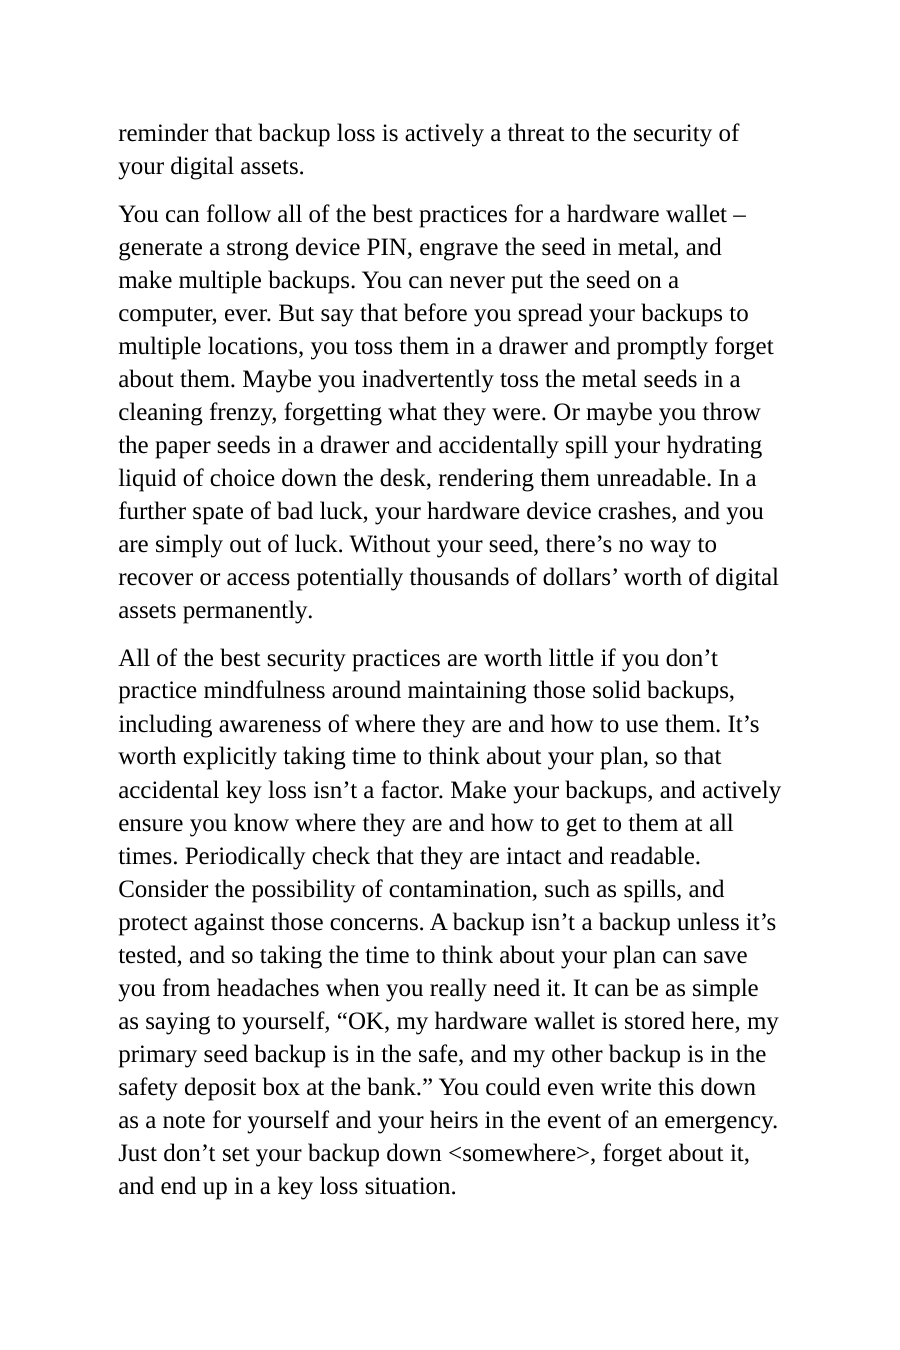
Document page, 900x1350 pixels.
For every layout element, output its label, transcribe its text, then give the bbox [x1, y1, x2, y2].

text reminder that backup loss is actively a threat to the security of your digital assets. [118, 118, 782, 180]
text All of the best security practices are worth little if you don’t practice mindfulness around maintaining those solid backups, including awareness of where they are and how to use them. It’s worth explicitly taking time to think about your plan, so that accidental key loss isn’t a factor. Make your backups, and actively ensure you know where they are and how to get to them at all times. Periodically check that they are intact and readable. Consider the possibility of contamination, such as spills, and protect against those concerns. A backup isn’t a backup unless it’s tested, and so taking the time to think about your plan can save you from headaches when you really need it. It can be as simple as saying to yourself, “OK, my hardware wallet is stored here, my primary seed backup is in the safe, and my other backup is in the safety deposit box at the bank.” You could even write this down as a note for yourself and your heirs in the event of an emergency. Just don’t set your backup down <somewhere>, forget about it, and end up in a key loss situation. [118, 643, 782, 1200]
text You can follow all of the best practices for a hardware wallet – generate a strong device PIN, engrave the seed in metal, and make multiple backups. You can never put the seed on a computer, ever. But say that before you spread your backups to multiple locations, you toss them in a drawer and promptly forget about them. Maybe you inadvertently toss the metal seeds in a cleaning frenzy, forgetting what they were. Or maybe you throw the paper seeds in a drawer and accidentally spill your hydrating liquid of choice down the desk, rendering them unreadable. In a further spate of bad luck, your hardware device crashes, and you are simply out of luck. Without your seed, there’s no way to recover or access potentially thousands of dollars’ worth of digital assets permanently. [118, 199, 782, 624]
